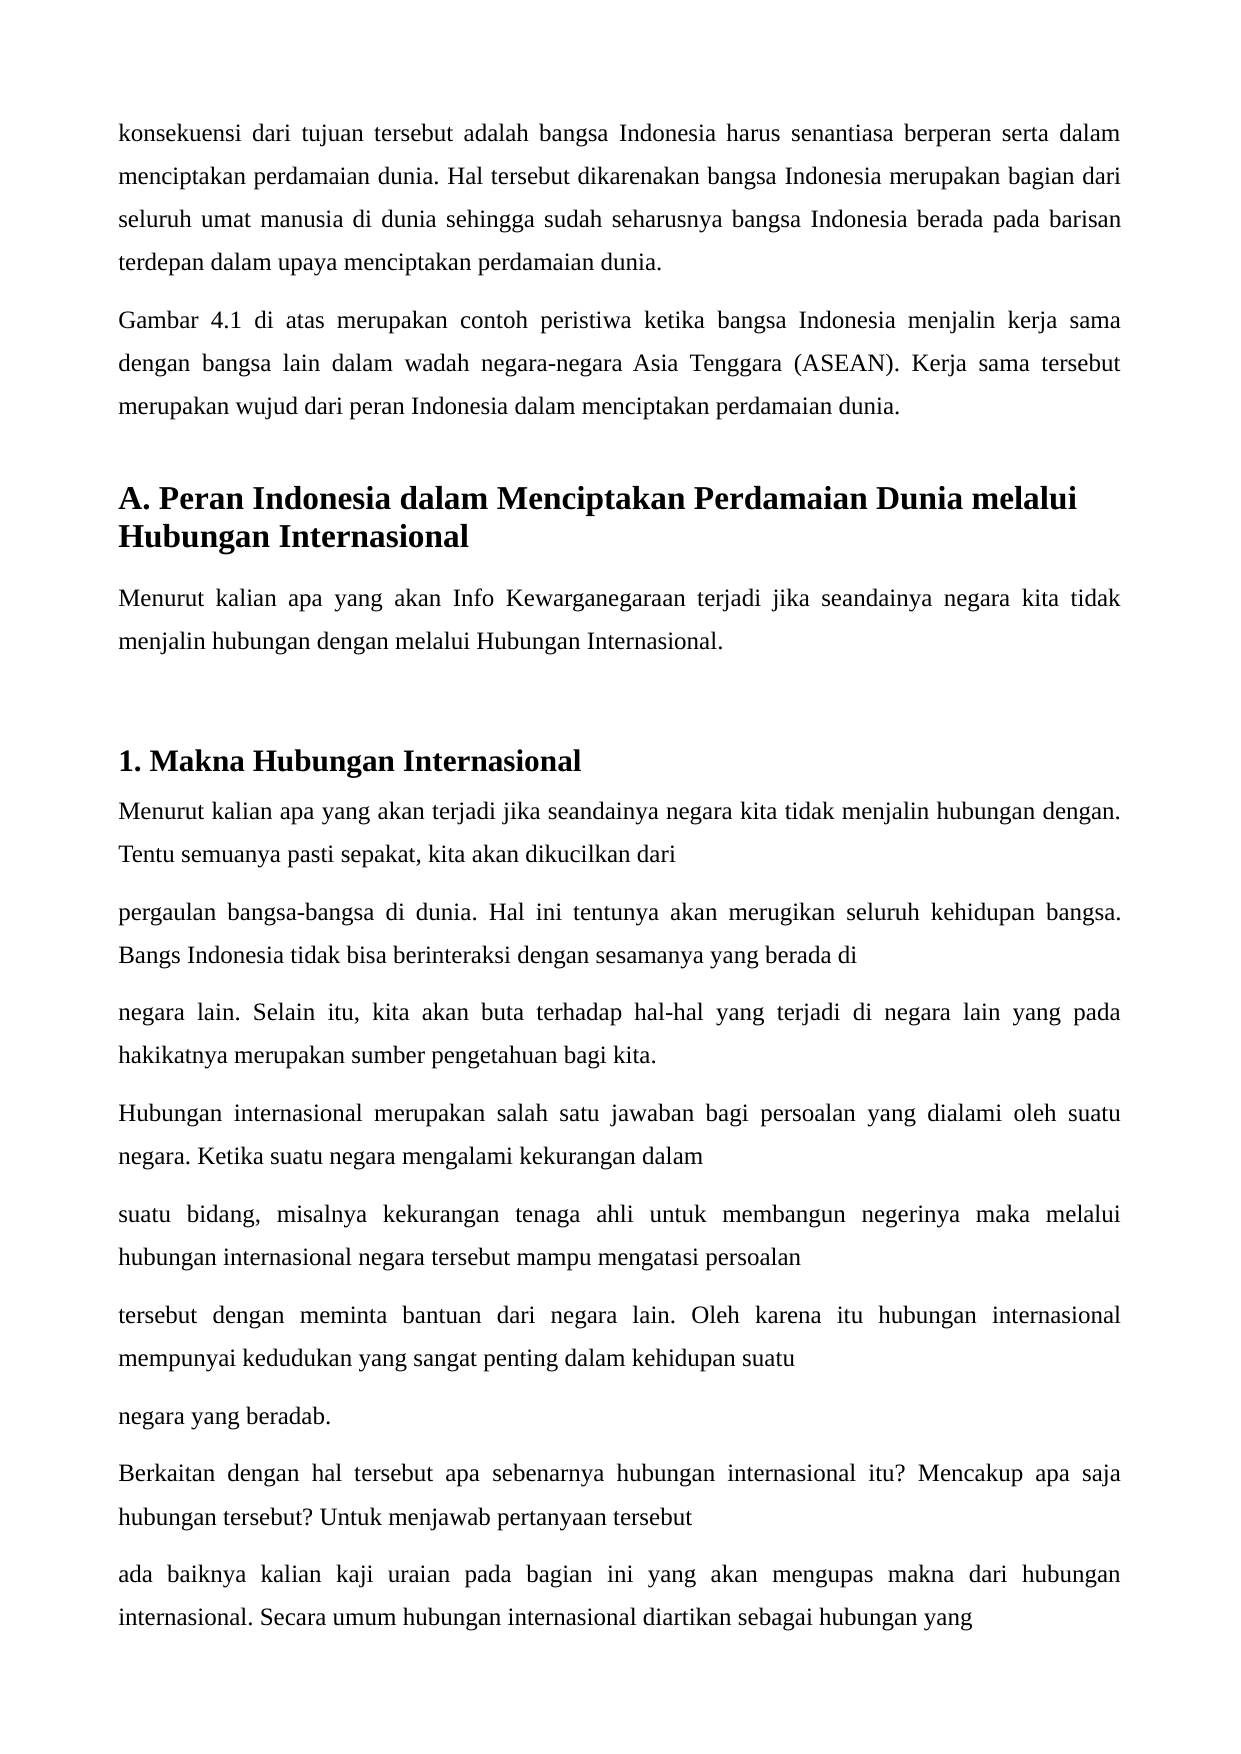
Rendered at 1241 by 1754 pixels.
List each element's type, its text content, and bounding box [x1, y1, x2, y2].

text ada baiknya kalian kaji uraian pada bagian ini yang akan mengupas makna dari hubungan internasional. Secara umum hubungan internasional diartikan sebagai hubungan yang [118, 1559, 1122, 1631]
text konsekuensi dari tujuan tersebut adalah bangsa Indonesia harus senantiasa berperan serta dalam menciptakan perdamaian dunia. Hal tersebut dikarenakan bangsa Indonesia merupakan bagian dari seluruh umat manusia di dunia sehingga sudah seharusnya bangsa Indonesia berada pada barisan terdepan dalam upaya menciptakan perdamaian dunia. [118, 118, 1122, 276]
text Menurut kalian apa yang akan Info Kewarganegaraan terjadi jika seandainya negara kita tidak menjalin hubungan dengan melalui Hubungan Internasional. [118, 583, 1122, 655]
text Gambar 4.1 di atas merupakan contoh peristiwa ketika bangsa Indonesia menjalin kerja sama dengan bangsa lain dalam wadah negara-negara Asia Tenggara (ASEAN). Kerja sama tersebut merupakan wujud dari peran Indonesia dalam menciptakan perdamaian dunia. [118, 305, 1122, 420]
text A. Peran Indonesia dalam Menciptakan Perdamaian Dunia melalui Hubungan Internasional [118, 478, 1122, 554]
text Berkaitan dengan hal tersebut apa sebenarnya hubungan internasional itu? Mencakup apa saja hubungan tersebut? Untuk menjawab pertanyaan tersebut [118, 1458, 1122, 1530]
text negara lain. Selain itu, kita akan buta terhadap hal-hal yang terjadi di negara lain yang pada hakikatnya merupakan sumber pengetahuan bagi kita. [118, 997, 1122, 1069]
text 1. Makna Hubungan Internasional [118, 742, 1122, 778]
text Menurut kalian apa yang akan terjadi jika seandainya negara kita tidak menjalin hubungan dengan. Tentu semuanya pasti sepakat, kita akan dikucilkan dari [118, 796, 1122, 868]
text pergaulan bangsa-bangsa di dunia. Hal ini tentunya akan merugikan seluruh kehidupan bangsa. Bangs Indonesia tidak bisa berinteraksi dengan sesamanya yang berada di [118, 897, 1122, 968]
text tersebut dengan meminta bantuan dari negara lain. Oleh karena itu hubungan internasional mempunyai kedudukan yang sangat penting dalam kehidupan suatu [118, 1300, 1122, 1372]
text negara yang beradab. [118, 1401, 1122, 1429]
text Hubungan internasional merupakan salah satu jawaban bagi persoalan yang dialami oleh suatu negara. Ketika suatu negara mengalami kekurangan dalam [118, 1098, 1122, 1170]
text suatu bidang, misalnya kekurangan tenaga ahli untuk membangun negerinya maka melalui hubungan internasional negara tersebut mampu mengatasi persoalan [118, 1199, 1122, 1271]
